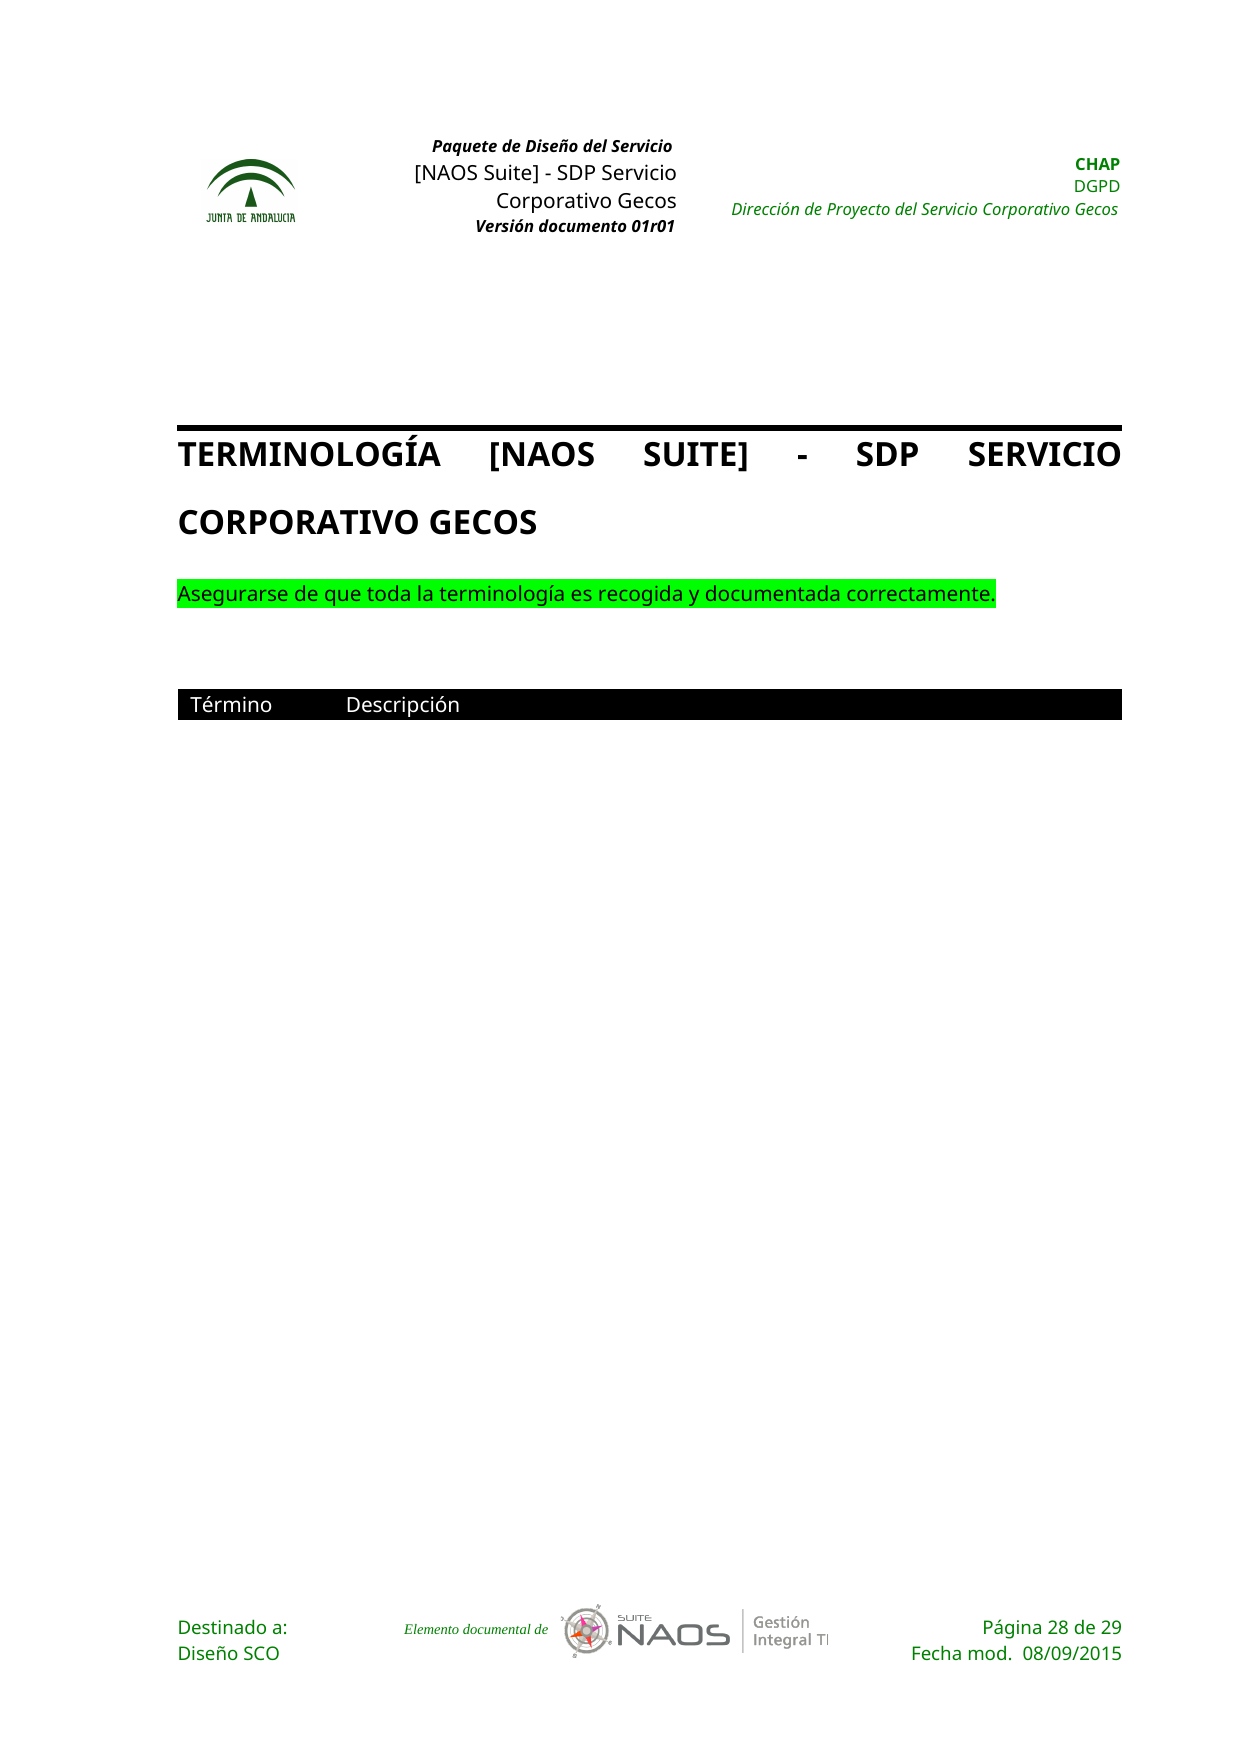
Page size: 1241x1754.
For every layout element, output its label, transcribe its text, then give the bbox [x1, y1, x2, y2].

table_cell [334, 801, 1122, 841]
table_cell [334, 921, 1122, 962]
table_cell [179, 1083, 334, 1123]
picture [201, 159, 298, 226]
table_cell [179, 921, 334, 962]
table_cell [334, 1163, 1122, 1204]
table_cell [179, 881, 334, 921]
table_cell [179, 1123, 334, 1163]
table_header Descripción [335, 690, 1121, 719]
table_cell [334, 1083, 1122, 1123]
picture [560, 1604, 829, 1658]
table_cell [179, 1204, 334, 1244]
table_cell [334, 881, 1122, 921]
table_cell [334, 1244, 1122, 1284]
text Terminología [NAOS Suite] - SDP Servicio Corporativo Gecos [177, 431, 1122, 544]
table_cell [334, 1204, 1122, 1244]
table_cell [179, 720, 334, 760]
table_cell [179, 841, 334, 881]
text Asegurarse de que toda la terminología es recogida y documentada correctamente. [177, 579, 1122, 608]
table_header Término [179, 690, 334, 719]
table_cell [334, 841, 1122, 881]
table_cell [334, 1284, 1122, 1324]
table_cell [334, 1043, 1122, 1083]
table_cell [179, 1244, 334, 1284]
table_cell [179, 760, 334, 801]
table_cell [179, 801, 334, 841]
table_cell [334, 1123, 1122, 1163]
table_cell [179, 1284, 334, 1324]
table_cell [334, 720, 1122, 760]
table_cell [334, 962, 1122, 1002]
table_cell [179, 1163, 334, 1204]
table_cell [334, 1002, 1122, 1042]
table_cell [179, 962, 334, 1002]
table_cell [334, 760, 1122, 801]
table_cell [179, 1002, 334, 1042]
table_cell [179, 1043, 334, 1083]
